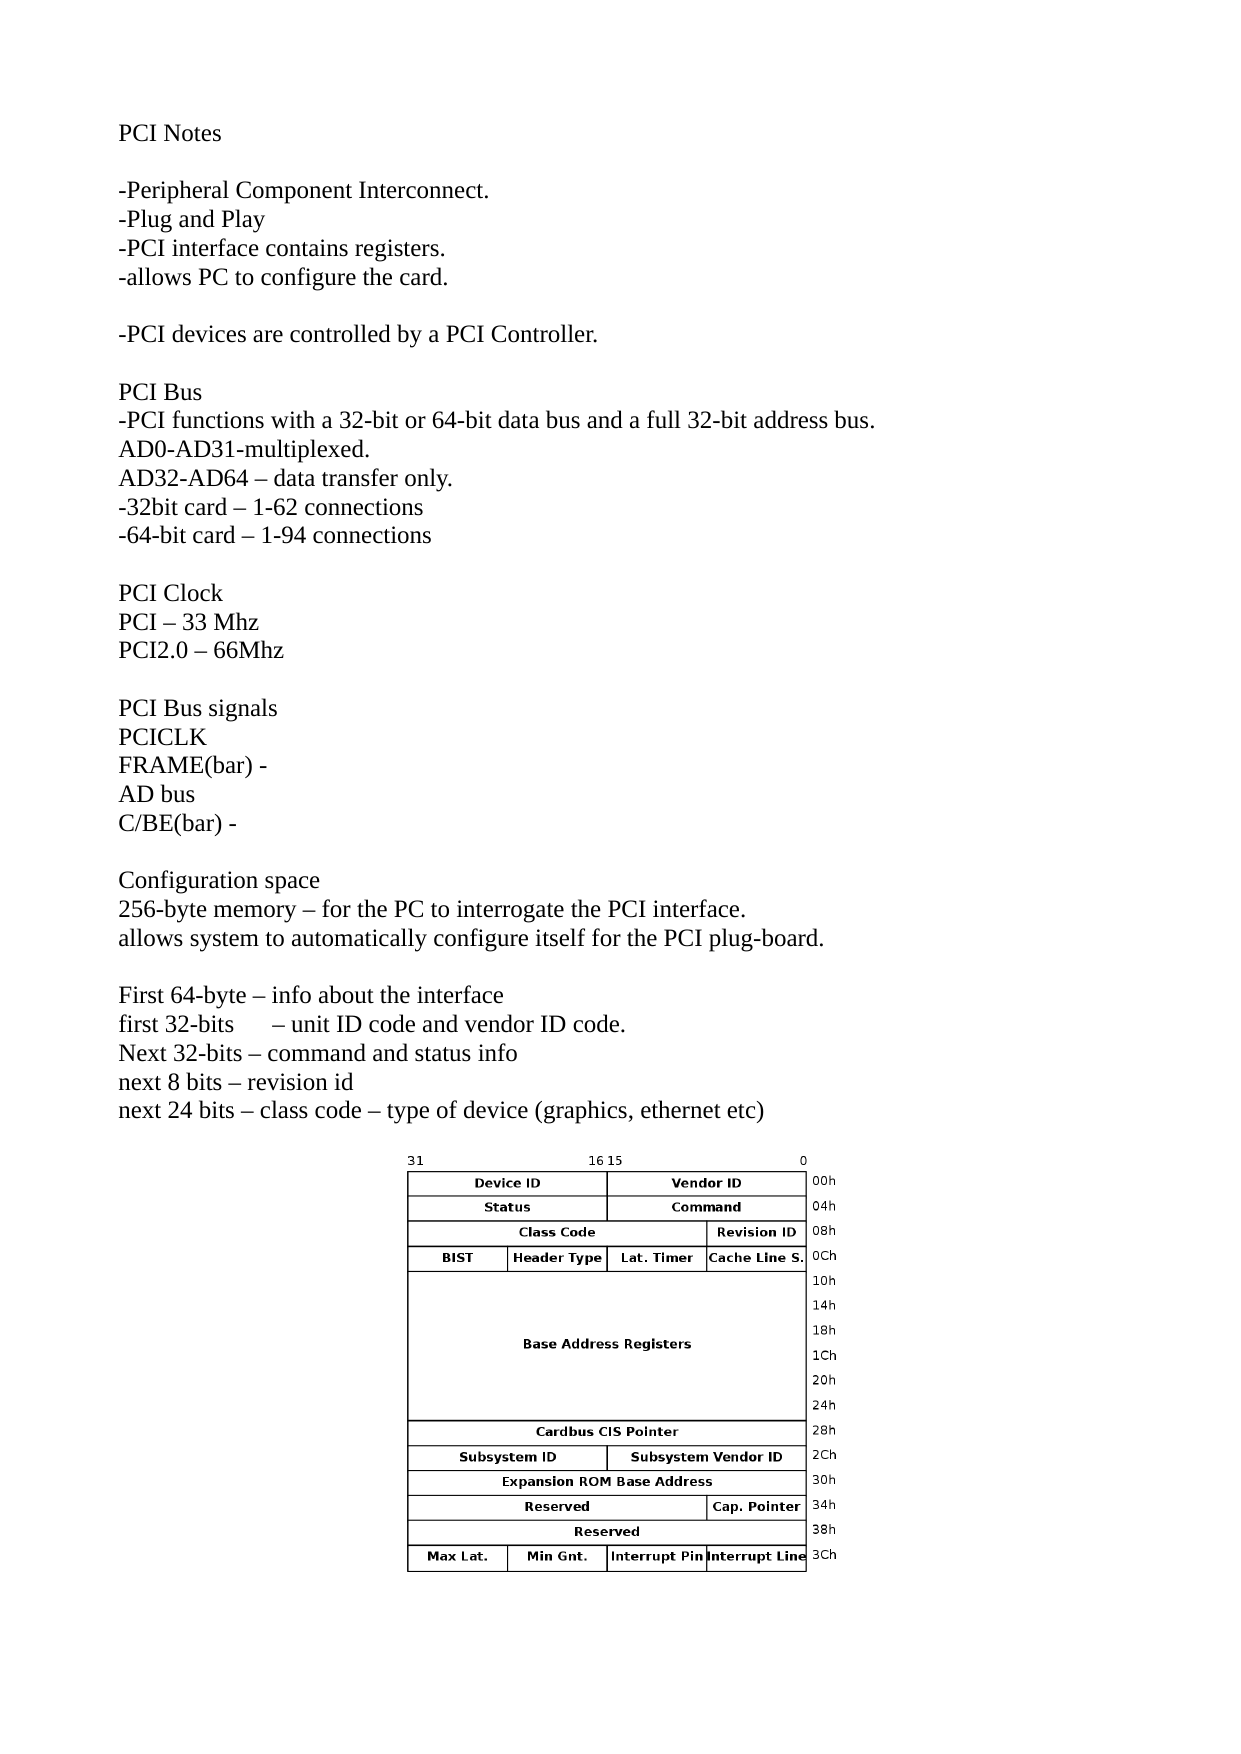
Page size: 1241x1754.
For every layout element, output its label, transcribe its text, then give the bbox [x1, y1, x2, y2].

text PCI Bus signals [118, 693, 1122, 722]
text PCI2.0 – 66Mhz [118, 636, 1122, 664]
picture [392, 1153, 848, 1574]
text next 24 bits – class code – type of device (graphics, ethernet etc) [118, 1096, 1122, 1124]
text allows system to automatically configure itself for the PCI plug-board. [118, 923, 1122, 952]
text Configuration space [118, 866, 1122, 894]
text PCICLK [118, 722, 1122, 751]
text AD32-AD64 – data transfer only. [118, 463, 1122, 492]
text -allows PC to configure the card. [118, 262, 1122, 291]
text PCI Clock [118, 578, 1122, 607]
text PCI – 33 Mhz [118, 607, 1122, 636]
text AD bus [118, 779, 1122, 808]
text -PCI interface contains registers. [118, 233, 1122, 262]
text C/BE(bar) - [118, 808, 1122, 837]
text First 64-byte – info about the interface [118, 981, 1122, 1009]
text FRAME(bar) - [118, 751, 1122, 779]
text -Plug and Play [118, 204, 1122, 233]
text first 32-bits – unit ID code and vendor ID code. [118, 1009, 1122, 1038]
text PCI Bus [118, 377, 1122, 406]
text -32bit card – 1-62 connections [118, 492, 1122, 521]
text -64-bit card – 1-94 connections [118, 521, 1122, 549]
text Next 32-bits – command and status info [118, 1038, 1122, 1067]
text next 8 bits – revision id [118, 1067, 1122, 1096]
text AD0-AD31-multiplexed. [118, 434, 1122, 463]
text -Peripheral Component Interconnect. [118, 176, 1122, 204]
text PCI Notes [118, 118, 1122, 147]
text -PCI devices are controlled by a PCI Controller. [118, 319, 1122, 348]
text -PCI functions with a 32-bit or 64-bit data bus and a full 32-bit address bus. [118, 406, 1122, 434]
text 256-byte memory – for the PC to interrogate the PCI interface. [118, 894, 1122, 923]
